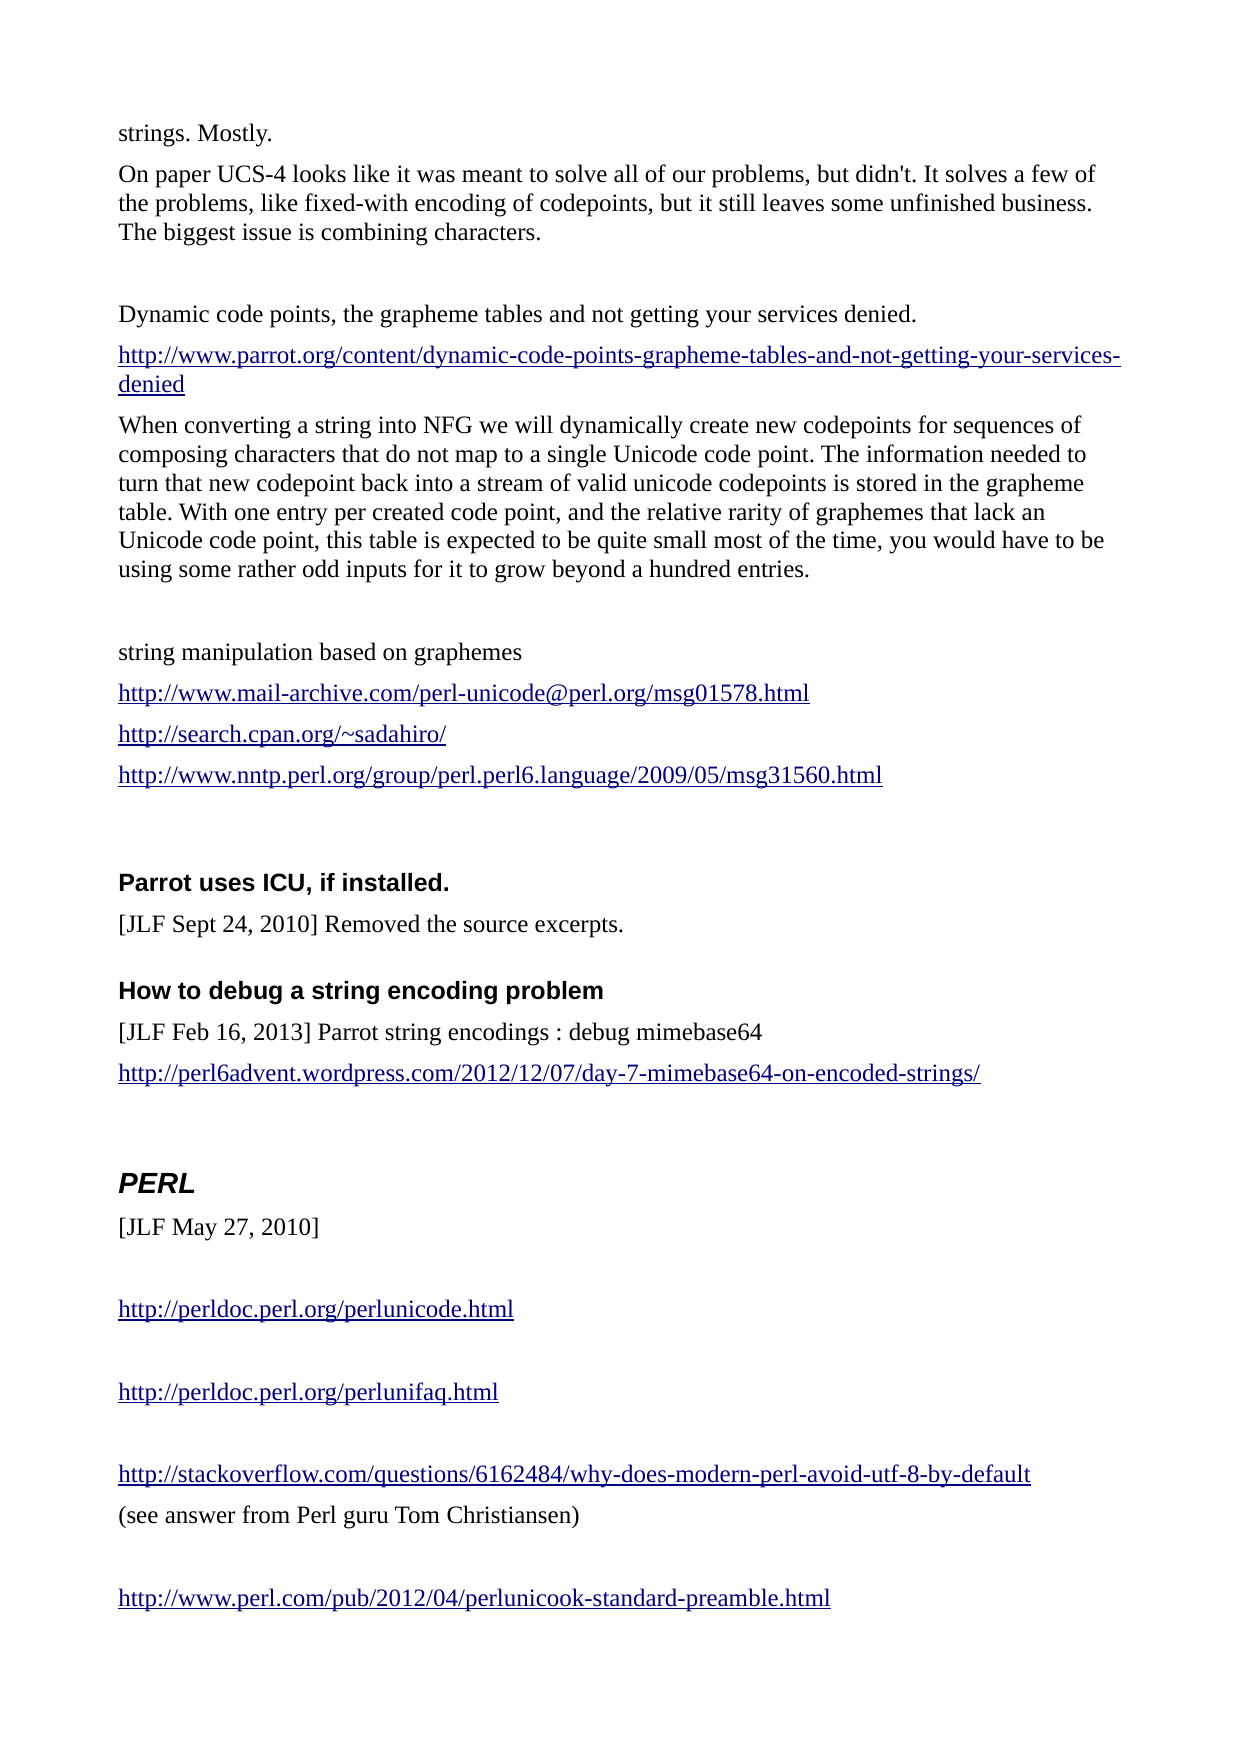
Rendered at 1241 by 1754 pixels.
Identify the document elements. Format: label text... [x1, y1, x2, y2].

text http://www.mail-archive.com/perl-unicode@perl.org/msg01578.html [118, 678, 1122, 707]
text http://perldoc.perl.org/perlunifaq.html [118, 1377, 1122, 1405]
text http://www.perl.com/pub/2012/04/perlunicook-standard-preamble.html [118, 1583, 1122, 1612]
subtitle PERL [118, 1166, 1122, 1199]
subtitle Parrot uses ICU, if installed. [118, 868, 1122, 897]
text Dynamic code points, the grapheme tables and not getting your services denied. [118, 299, 1122, 328]
text http://perl6advent.wordpress.com/2012/12/07/day-7-mimebase64-on-encoded-strings/ [118, 1058, 1122, 1087]
text [JLF Sept 24, 2010] Removed the source excerpts. [118, 909, 1122, 938]
text http://search.cpan.org/~sadahiro/ [118, 719, 1122, 748]
text [JLF May 27, 2010] [118, 1212, 1122, 1240]
text http://perldoc.perl.org/perlunicode.html [118, 1294, 1122, 1323]
subtitle How to debug a string encoding problem [118, 976, 1122, 1004]
text http://www.nntp.perl.org/group/perl.perl6.language/2009/05/msg31560.html [118, 761, 1122, 789]
text string manipulation based on graphemes [118, 637, 1122, 666]
text http://www.parrot.org/content/dynamic-code-points-grapheme-tables-and-not-getting-your-services-denied [118, 341, 1122, 398]
text When converting a string into NFG we will dynamically create new codepoints for sequences of composing characters that do not map to a single Unicode code point. The information needed to turn that new codepoint back into a stream of valid unicode codepoints is stored in the grapheme table. With one entry per created code point, and the relative rarity of graphemes that lack an Unicode code point, this table is expected to be quite small most of the time, you would have to be using some rather odd inputs for it to grow beyond a hundred entries. [118, 411, 1122, 583]
text (see answer from Perl guru Tom Christiansen) [118, 1500, 1122, 1529]
text [JLF Feb 16, 2013] Parrot string encodings : debug mimebase64 [118, 1017, 1122, 1046]
text http://stackoverflow.com/questions/6162484/why-does-modern-perl-avoid-utf-8-by-default [118, 1459, 1122, 1488]
text On paper UCS-4 looks like it was meant to solve all of our problems, but didn't. It solves a few of the problems, like fixed-with encoding of codepoints, but it still leaves some unfinished business. The biggest issue is combining characters. [118, 159, 1122, 246]
text strings. Mostly. [118, 118, 1122, 147]
